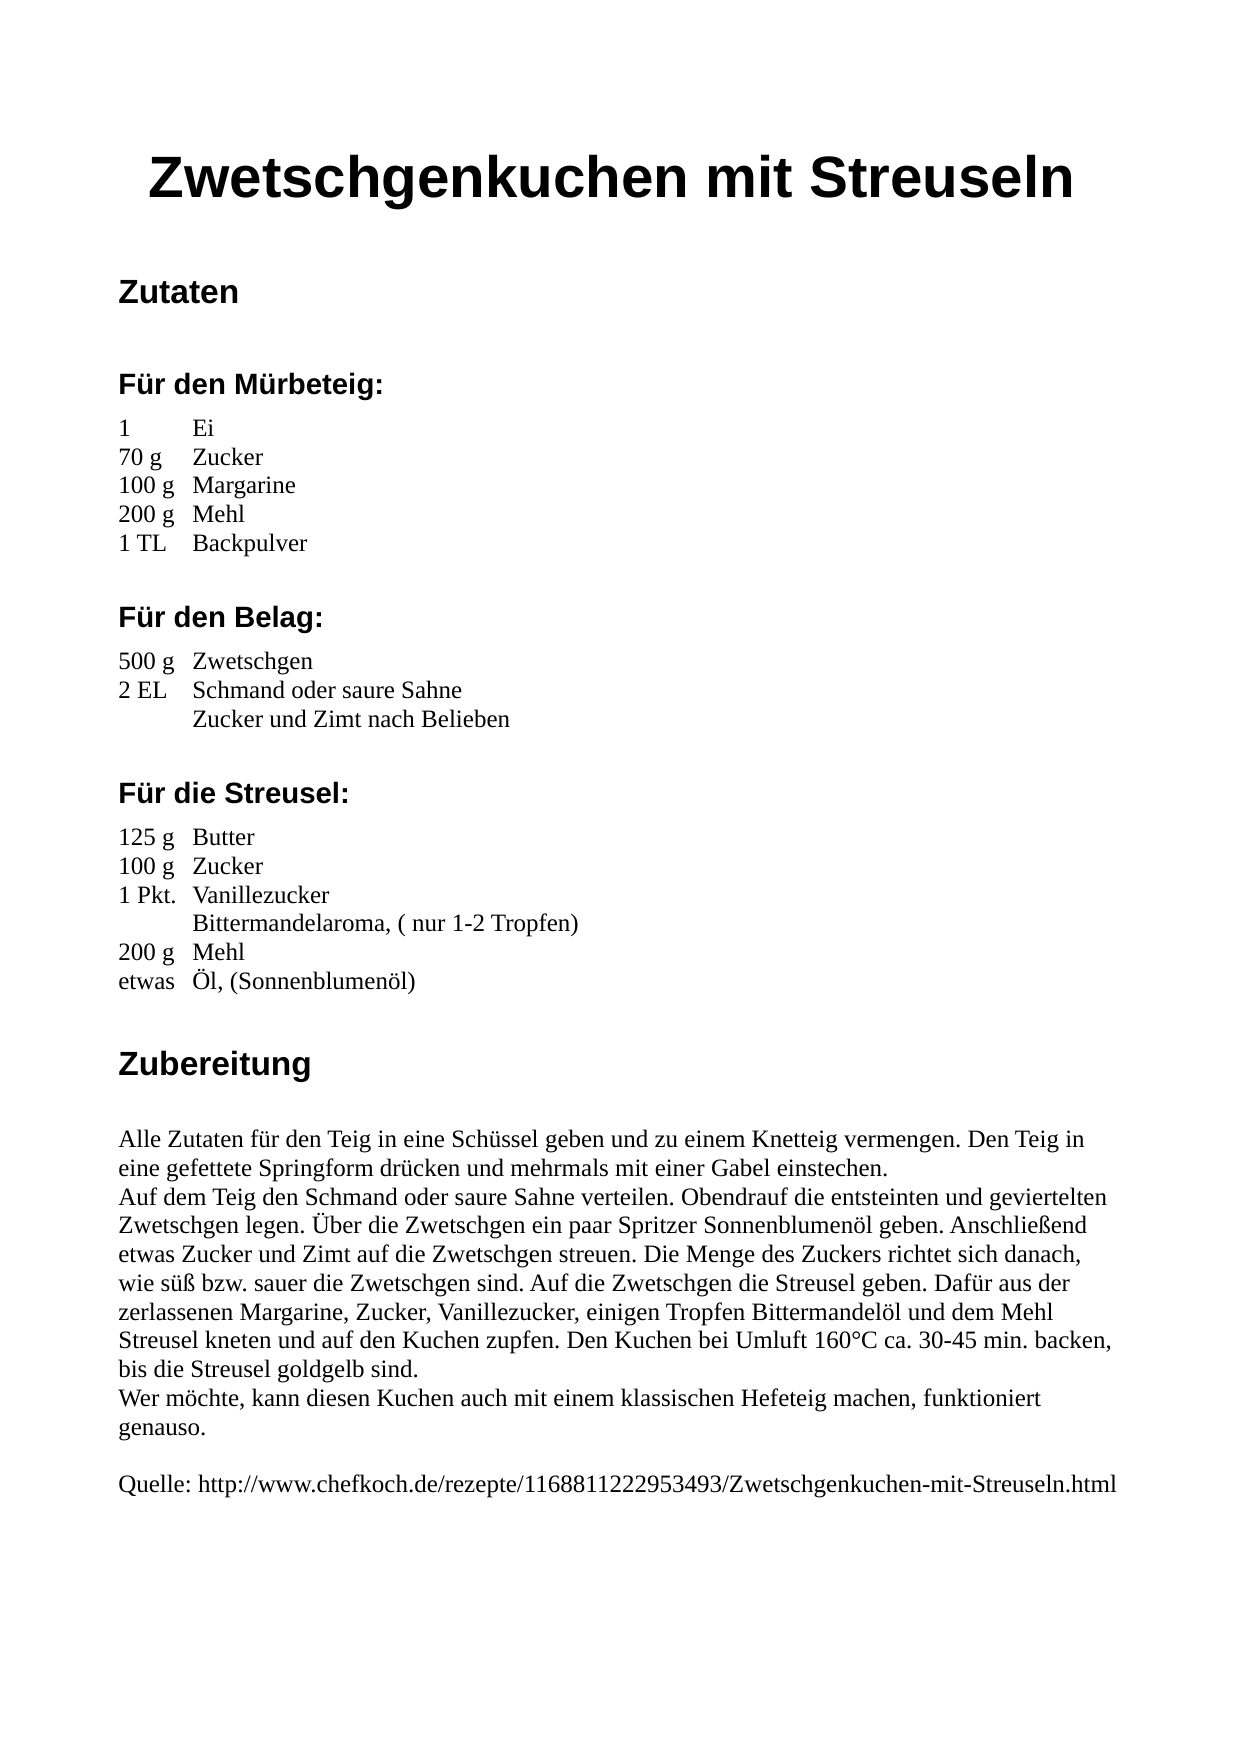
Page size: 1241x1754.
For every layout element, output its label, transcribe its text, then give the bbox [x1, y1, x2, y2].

subtitle Für den Belag: [118, 600, 1122, 634]
text 125 g Butter [118, 822, 1122, 851]
text 2 EL Schmand oder saure Sahne [118, 675, 1122, 704]
subtitle Zutaten [118, 272, 1122, 311]
text Wer möchte, kann diesen Kuchen auch mit einem klassischen Hefeteig machen, funktioniert genauso. [118, 1383, 1122, 1440]
text Auf dem Teig den Schmand oder saure Sahne verteilen. Obendrauf die entsteinten und geviertelten Zwetschgen legen. Über die Zwetschgen ein paar Spritzer Sonnenblumenöl geben. Anschließend etwas Zucker und Zimt auf die Zwetschgen streuen. Die Menge des Zuckers richtet sich danach, wie süß bzw. sauer die Zwetschgen sind. Auf die Zwetschgen die Streusel geben. Dafür aus der zerlassenen Margarine, Zucker, Vanillezucker, einigen Tropfen Bittermandelöl und dem Mehl Streusel kneten und auf den Kuchen zupfen. Den Kuchen bei Umluft 160°C ca. 30-45 min. backen, bis die Streusel goldgelb sind. [118, 1182, 1122, 1383]
subtitle Für die Streusel: [118, 776, 1122, 810]
text 70 g Zucker [118, 442, 1122, 471]
text 500 g Zwetschgen [118, 646, 1122, 675]
text 200 g Mehl [118, 499, 1122, 528]
text Zucker und Zimt nach Belieben [118, 704, 1122, 733]
text Alle Zutaten für den Teig in eine Schüssel geben und zu einem Knetteig vermengen. Den Teig in eine gefettete Springform drücken und mehrmals mit einer Gabel einstechen. [118, 1124, 1122, 1182]
subtitle Für den Mürbeteig: [118, 367, 1122, 401]
text Quelle: http://www.chefkoch.de/rezepte/1168811222953493/Zwetschgenkuchen-mit-Streuseln.html [118, 1469, 1122, 1498]
text 1 TL Backpulver [118, 528, 1122, 557]
text etwas Öl, (Sonnenblumenöl) [118, 966, 1122, 995]
subtitle Zubereitung [118, 1044, 1122, 1083]
text 1 Pkt. Vanillezucker [118, 880, 1122, 908]
text 200 g Mehl [118, 937, 1122, 966]
text 100 g Margarine [118, 471, 1122, 499]
text Bittermandelaroma, ( nur 1-2 Tropfen) [118, 908, 1122, 937]
title Zwetschgenkuchen mit Streuseln [118, 143, 1122, 210]
text 1 Ei [118, 413, 1122, 442]
text 100 g Zucker [118, 851, 1122, 880]
